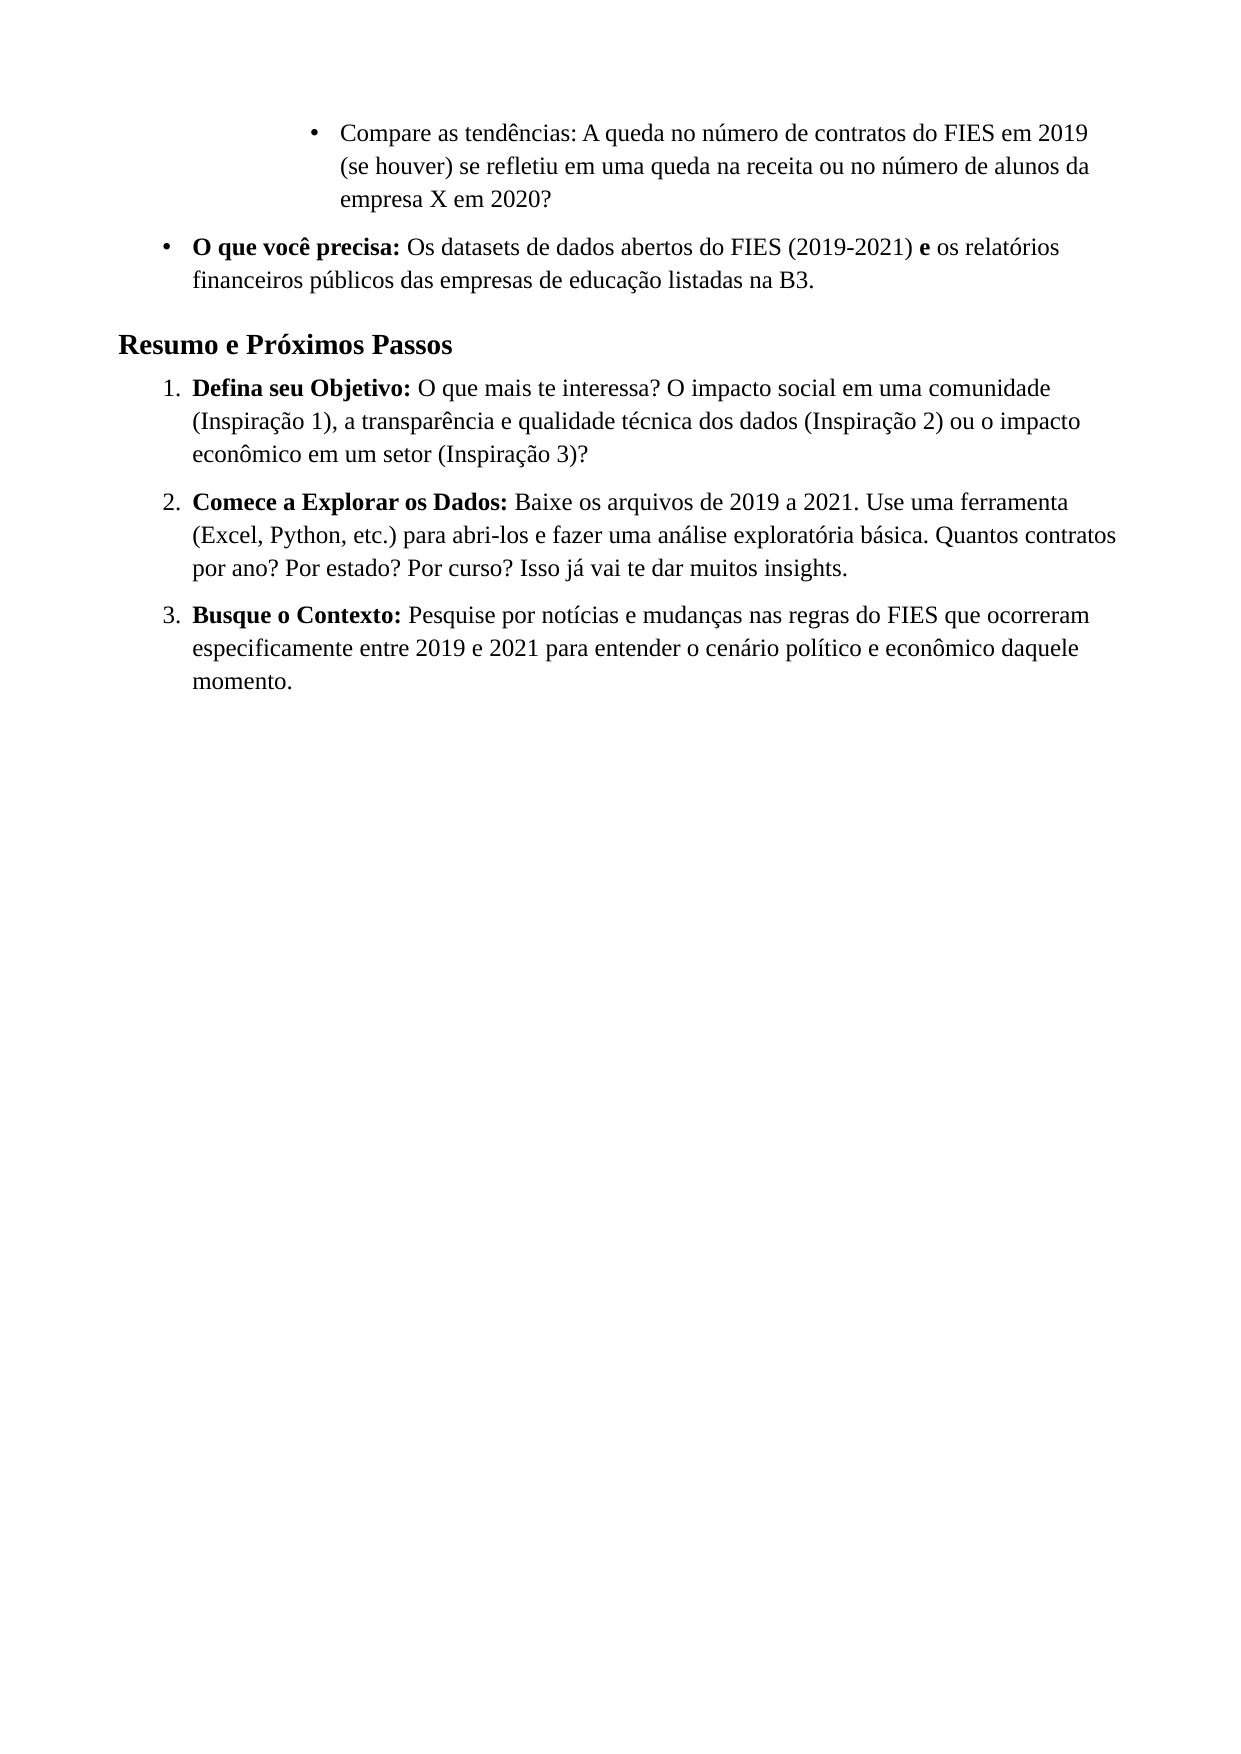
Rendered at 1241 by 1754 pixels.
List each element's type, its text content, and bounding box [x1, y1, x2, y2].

list Comece a Explorar os Dados: Baixe os arquivos de 2019 a 2021. Use uma ferramenta (Excel, Python, etc.) para abri-los e fazer uma análise exploratória básica. Quantos contratos por ano? Por estado? Por curso? Isso já vai te dar muitos insights. [162, 487, 1122, 581]
list Defina seu Objetivo: O que mais te interessa? O impacto social em uma comunidade (Inspiração 1), a transparência e qualidade técnica dos dados (Inspiração 2) ou o impacto econômico em um setor (Inspiração 3)? [162, 373, 1122, 468]
list O que você precisa: Os datasets de dados abertos do FIES (2019-2021) e os relatórios financeiros públicos das empresas de educação listadas na B3. [162, 232, 1122, 293]
list Compare as tendências: A queda no número de contratos do FIES em 2019 (se houver) se refletiu em uma queda na receita ou no número de alunos da empresa X em 2020? [310, 118, 1122, 213]
list Busque o Contexto: Pesquise por notícias e mudanças nas regras do FIES que ocorreram especificamente entre 2019 e 2021 para entender o cenário político e econômico daquele momento. [162, 600, 1122, 695]
subtitle Resumo e Próximos Passos [118, 327, 1122, 361]
